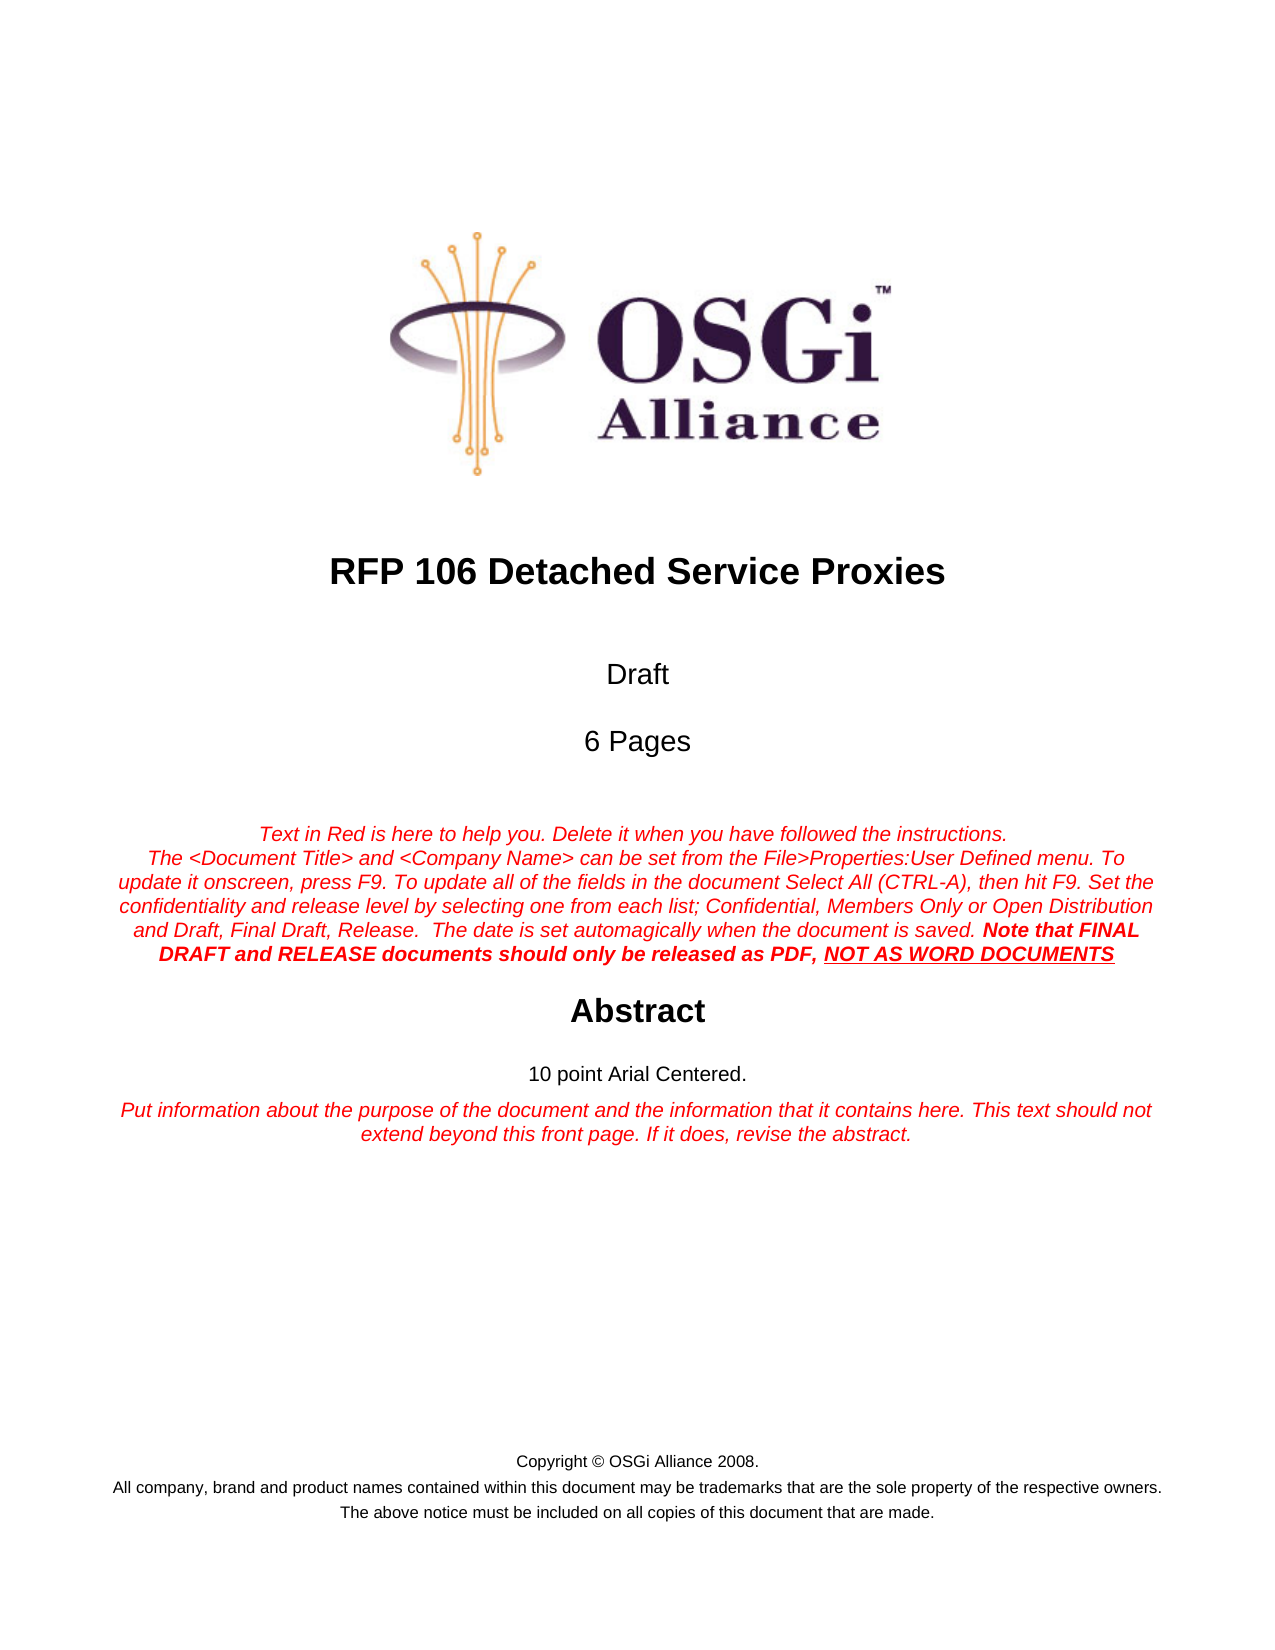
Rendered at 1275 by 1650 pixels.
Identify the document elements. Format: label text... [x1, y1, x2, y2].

title Text in Red is here to help you. Delete it when you have followed the instructions. The <Document Title> and <Company Name> can be set from the File>Properties:User Defined menu. To update it onscreen, press F9. To update all of the fields in the document Select All (CTRL-A), then hit F9. Set the confidentiality and release level by selecting one from each list; Confidential, Members Only or Open Distribution and Draft, Final Draft, Release. The date is set automagically when the document is saved. Note that FINAL DRAFT and RELEASE documents should only be released as PDF, NOT AS WORD DOCUMENTS [112, 822, 1162, 966]
text Abstract [112, 991, 1162, 1029]
title RFP 106 Detached Service Proxies [112, 549, 1162, 592]
text Put information about the purpose of the document and the information that it contains here. This text should not extend beyond this front page. If it does, revise the abstract. [112, 1098, 1162, 1146]
text 10 point Arial Centered. [112, 1054, 1162, 1085]
picture [389, 232, 892, 476]
title Draft 7 Pages [112, 657, 1162, 757]
